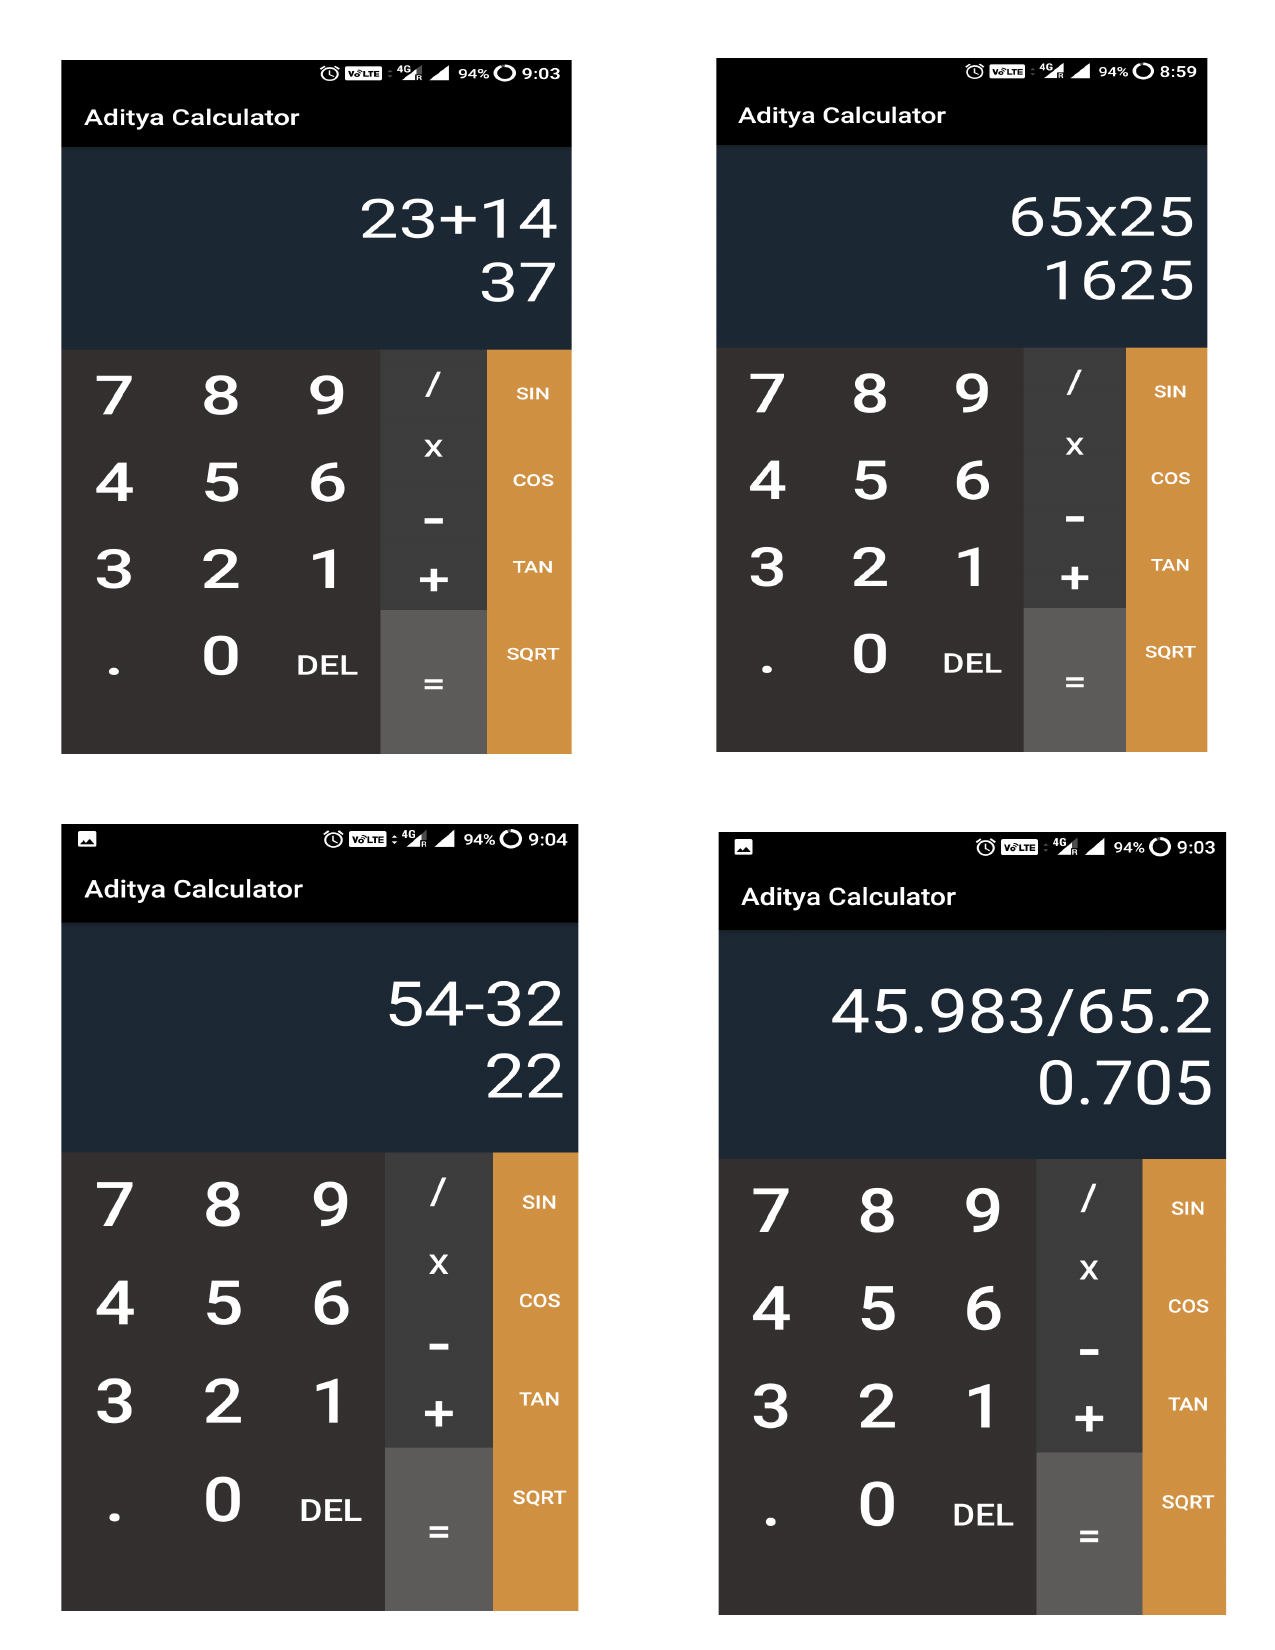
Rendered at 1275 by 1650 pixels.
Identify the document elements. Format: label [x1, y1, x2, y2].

picture [718, 832, 1227, 1615]
picture [61, 824, 579, 1611]
picture [716, 58, 1208, 752]
picture [61, 60, 572, 754]
